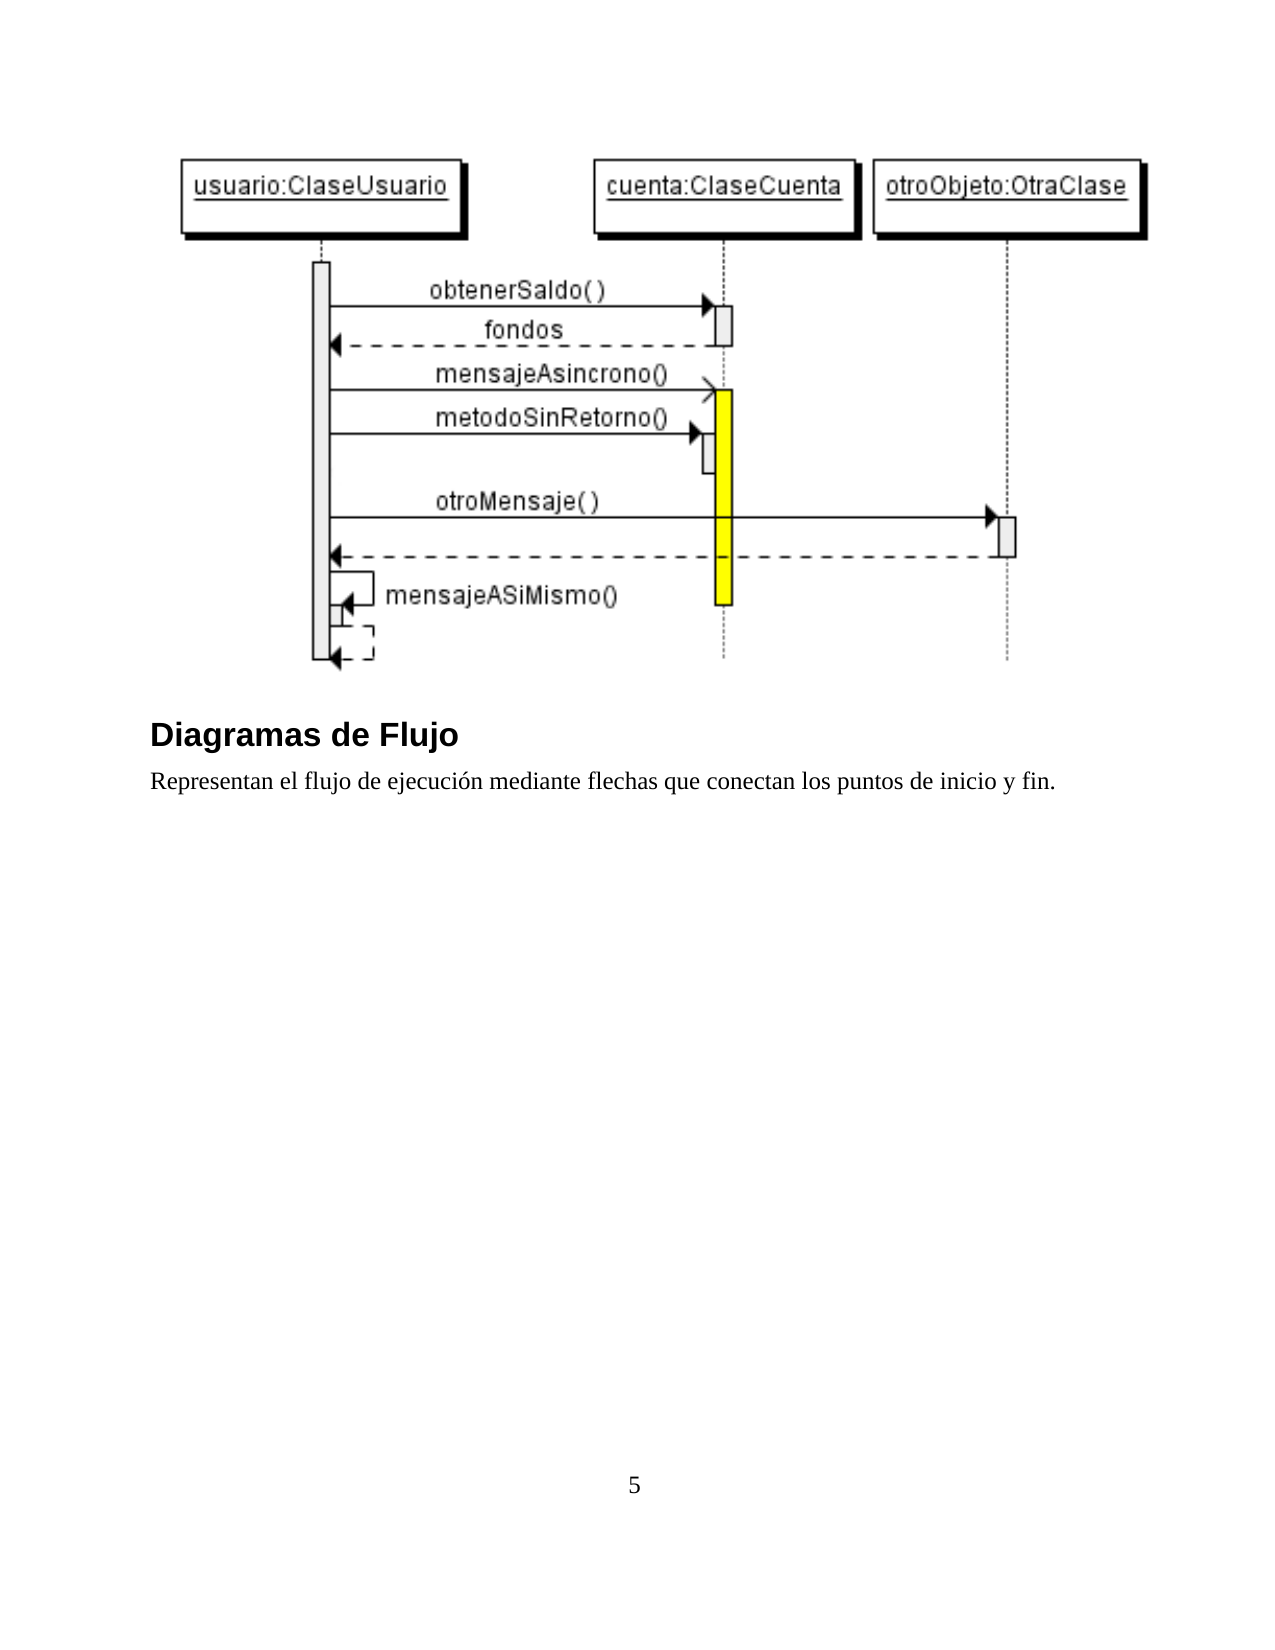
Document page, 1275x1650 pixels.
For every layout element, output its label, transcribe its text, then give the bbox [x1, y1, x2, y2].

subtitle Diagramas de Flujo [150, 715, 1125, 754]
text Representan el flujo de ejecución mediante flechas que conectan los puntos de inicio y fin. [150, 766, 1125, 795]
picture [150, 150, 1163, 682]
